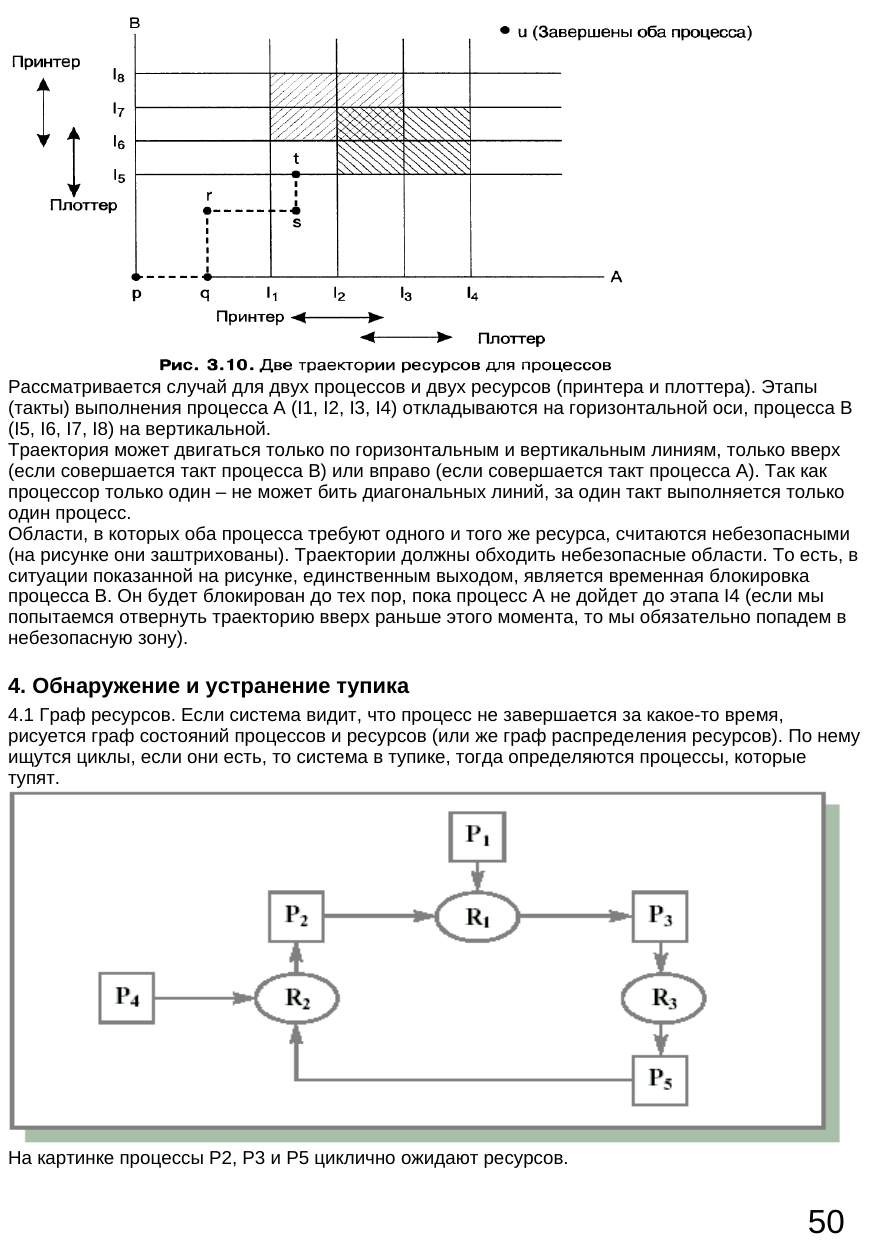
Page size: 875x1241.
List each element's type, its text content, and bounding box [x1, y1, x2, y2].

picture [7, 9, 756, 377]
text Области, в которых оба процесса требуют одного и того же ресурса, считаются небезопасными (на рисунке они заштрихованы). Траектории должны обходить небезопасные области. То есть, в ситуации показанной на рисунке, единственным выходом, является временная блокировка процесса В. Он будет блокирован до тех пор, пока процесс А не дойдет до этапа I4 (если мы попытаемся отвернуть траекторию вверх раньше этого момента, то мы обязательно попадем в небезопасную зону). [8, 523, 861, 649]
text Рассматривается случай для двух процессов и двух ресурсов (принтера и плоттера). Этапы (такты) выполнения процесса А (I1, I2, I3, I4) откладываются на горизонтальной оси, процесса B (I5, I6, I7, I8) на вертикальной. [8, 377, 861, 439]
text Траектория может двигаться только по горизонтальным и вертикальным линиям, только вверх (если совершается такт процесса B) или вправо (если совершается такт процесса А). Так как процессор только один – не может бить диагональных линий, за один такт выполняется только один процесс. [8, 439, 861, 523]
subtitle 4. Обнаружение и устранение тупика [8, 674, 861, 698]
picture [7, 788, 846, 1148]
text 4.1 Граф ресурсов. Если система видит, что процесс не завершается за какое-то время, рисуется граф состояний процессов и ресурсов (или же граф распределения ресурсов). По нему ищутся циклы, если они есть, то система в тупике, тогда определяются процессы, которые тупят. [8, 704, 861, 788]
text На картинке процессы Р2, Р3 и Р5 циклично ожидают ресурсов. [8, 1147, 861, 1168]
